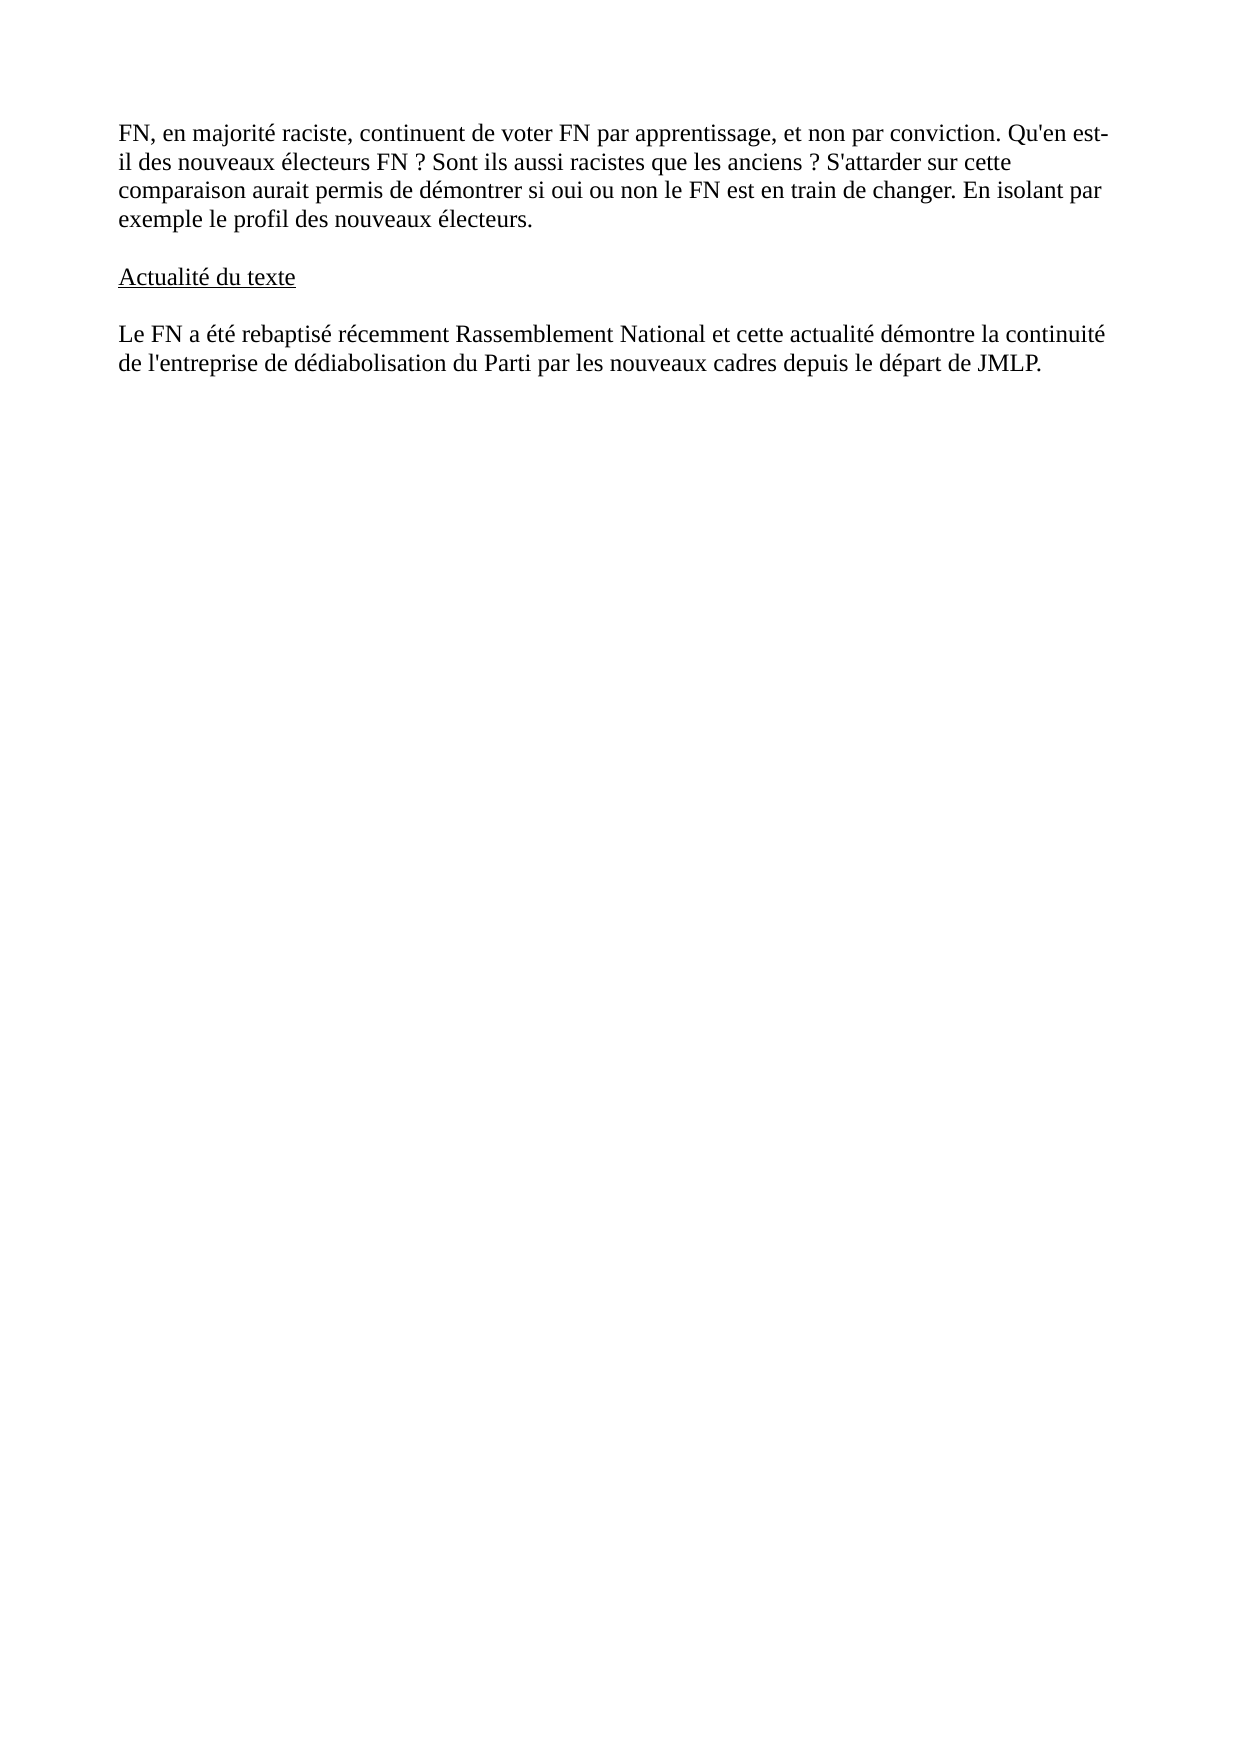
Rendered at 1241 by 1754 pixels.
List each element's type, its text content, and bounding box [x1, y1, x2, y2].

text Le FN a été rebaptisé récemment Rassemblement National et cette actualité démontre la continuité de l'entreprise de dédiabolisation du Parti par les nouveaux cadres depuis le départ de JMLP. [118, 319, 1122, 377]
text Actualité du texte [118, 262, 1122, 291]
text FN, en majorité raciste, continuent de voter FN par apprentissage, et non par conviction. Qu'en est-il des nouveaux électeurs FN ? Sont ils aussi racistes que les anciens ? S'attarder sur cette comparaison aurait permis de démontrer si oui ou non le FN est en train de changer. En isolant par exemple le profil des nouveaux électeurs. [118, 118, 1122, 233]
